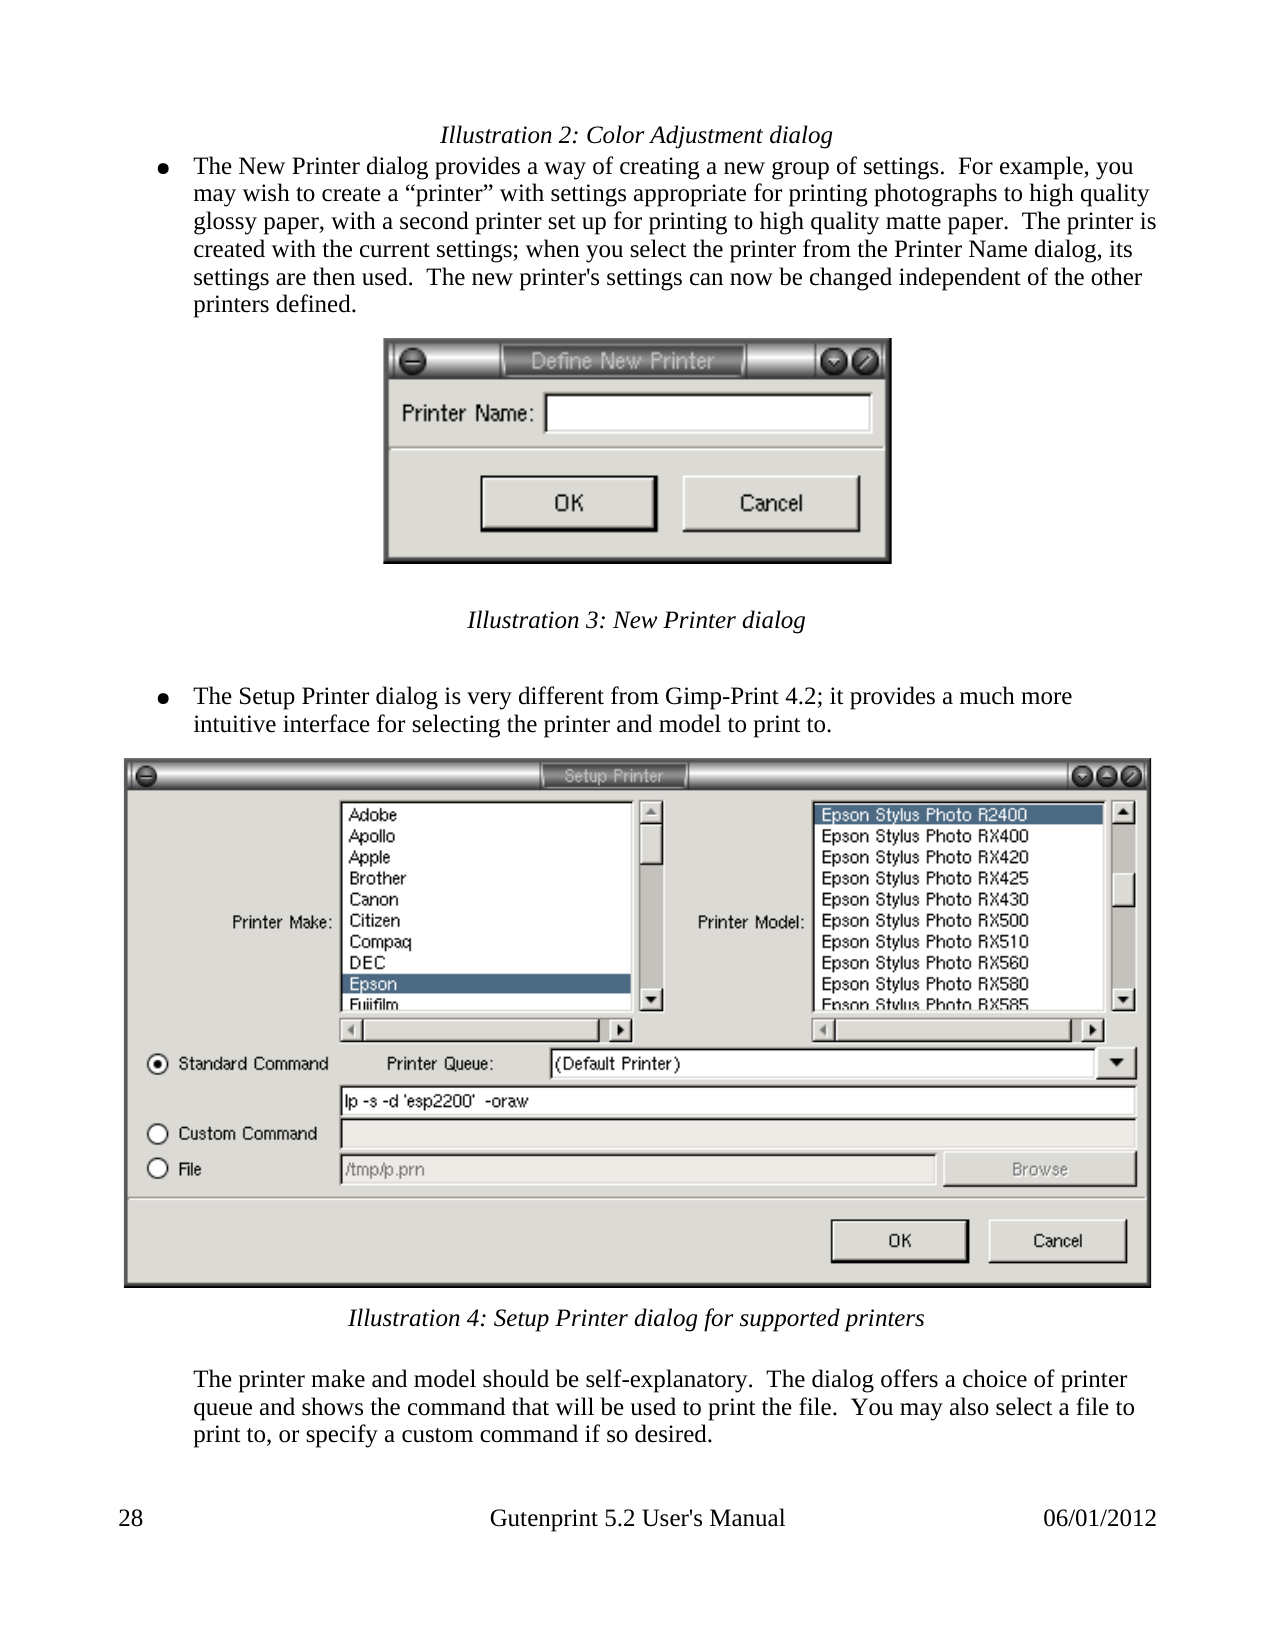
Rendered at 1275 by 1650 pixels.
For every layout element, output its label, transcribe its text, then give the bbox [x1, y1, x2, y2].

list The New Printer dialog provides a way of creating a new group of settings. For example, you may wish to create a “printer” with settings appropriate for printing photographs to high quality glossy paper, with a second printer set up for printing to high quality matte paper. The printer is created with the current settings; when you select the printer from the Printer Name dialog, its settings are then used. The new printer's settings can now be changed independent of the other printers defined. [156, 152, 1157, 318]
list The printer make and model should be self-explanatory. The dialog offers a choice of printer queue and shows the command that will be used to print the file. You may also select a file to print to, or specify a custom command if so desired. [156, 1337, 1157, 1448]
picture [383, 338, 892, 564]
list The Setup Printer dialog is very different from Gimp-Print 4.2; it provides a much more intuitive interface for selecting the printer and model to print to. [156, 682, 1157, 737]
table_cell Illustration 4: Setup Printer dialog for supported printers [118, 1298, 1157, 1337]
table_cell Illustration 3: New Printer dialog [118, 600, 1157, 639]
table_header [118, 333, 1157, 600]
table_cell Illustration 2: Color Adjustment dialog [118, 118, 1157, 152]
picture [123, 758, 1152, 1288]
table_header [118, 753, 1157, 1298]
